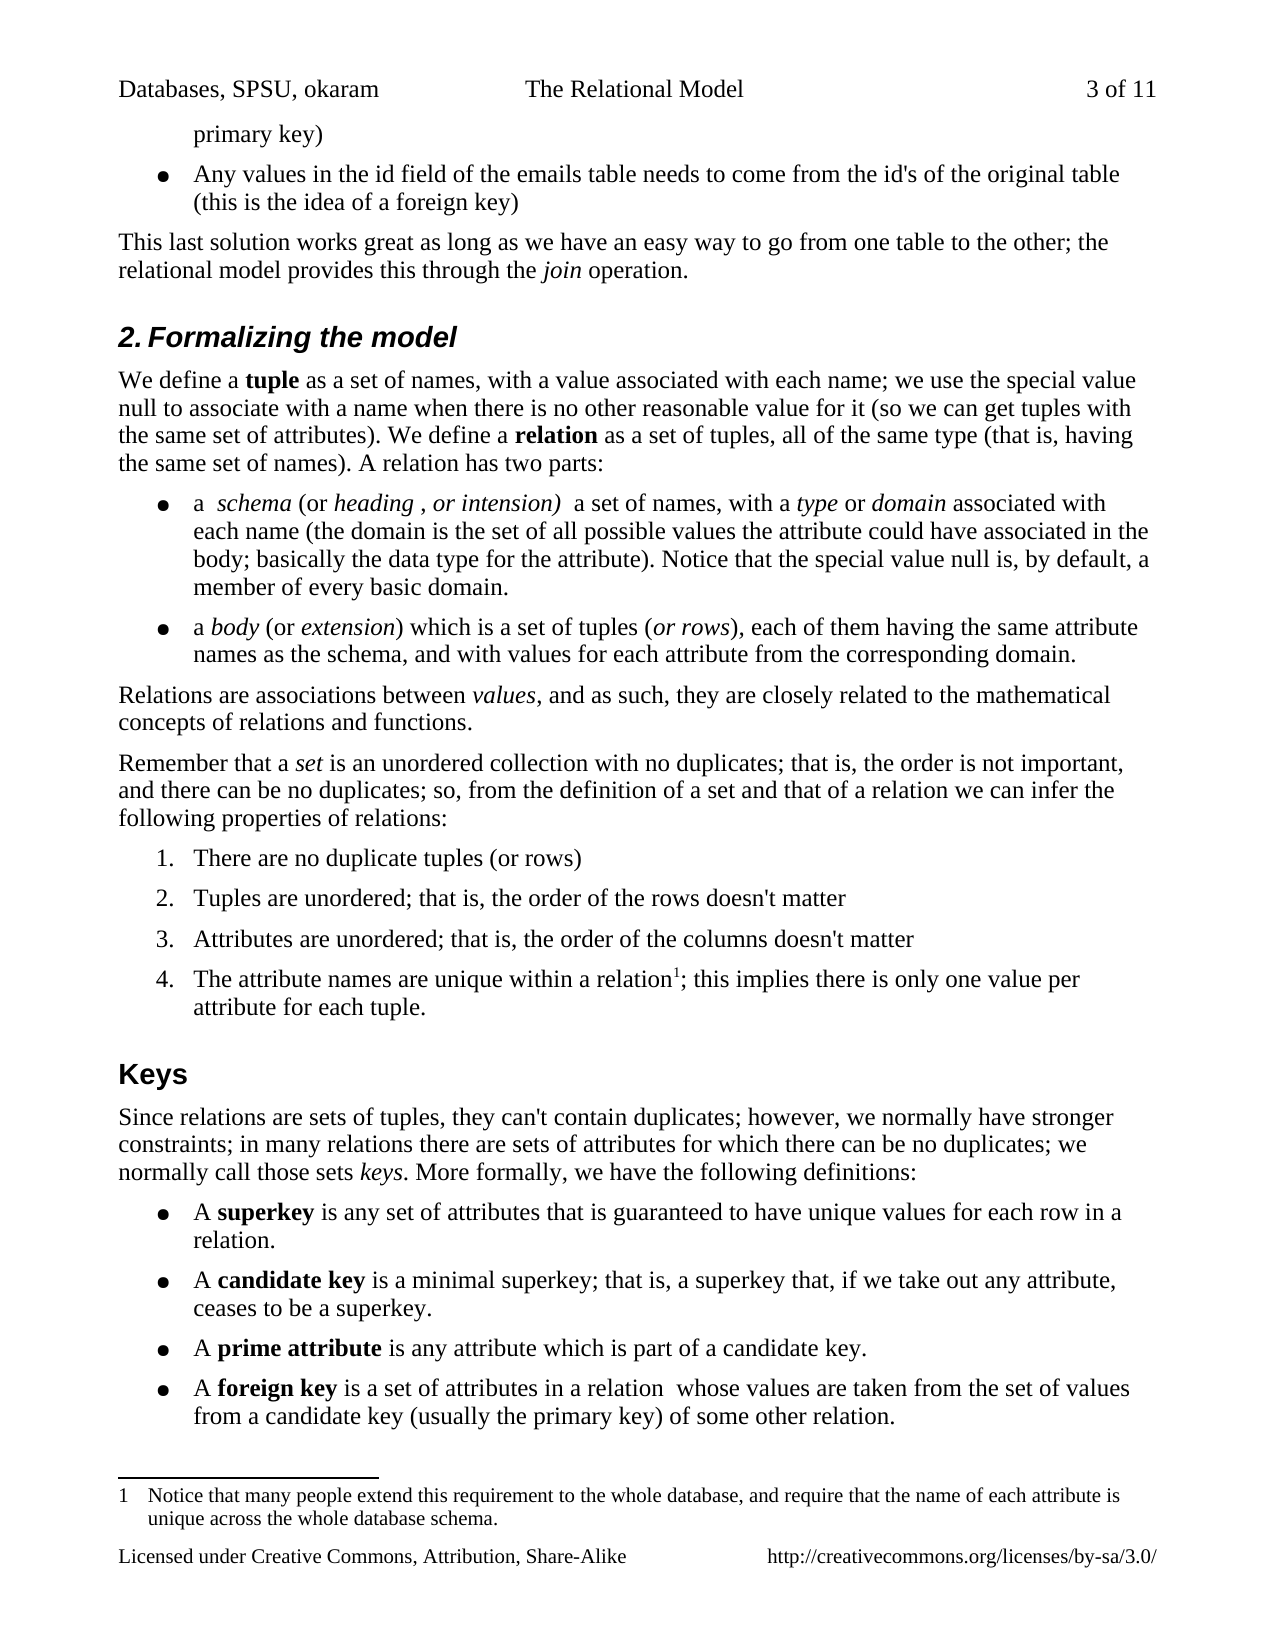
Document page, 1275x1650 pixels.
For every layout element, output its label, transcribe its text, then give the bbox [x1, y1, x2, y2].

list a body (or extension) which is a set of tuples (or rows), each of them having the same attribute names as the schema, and with values for each attribute from the corresponding domain. [156, 613, 1157, 668]
list A candidate key is a minimal superkey; that is, a superkey that, if we take out any attribute, ceases to be a superkey. [156, 1266, 1157, 1322]
text We define a tuple as a set of names, with a value associated with each name; we use the special value null to associate with a name when there is no other reasonable value for it (so we can get tuples with the same set of attributes). We define a relation as a set of tuples, all of the same type (that is, having the same set of names). A relation has two parts: [118, 366, 1157, 477]
list Tuples are unordered; that is, the order of the rows doesn't matter [156, 884, 1157, 912]
list Attributes are unordered; that is, the order of the columns doesn't matter [156, 925, 1157, 952]
text Remember that a set is an unordered collection with no duplicates; that is, the order is not important, and there can be no duplicates; so, from the definition of a set and that of a relation we can infer the following properties of relations: [118, 749, 1157, 832]
list A superkey is any set of attributes that is guaranteed to have unique values for each row in a relation. [156, 1198, 1157, 1254]
text Relations are associations between values, and as such, they are closely related to the mathematical concepts of relations and functions. [118, 681, 1157, 736]
subtitle Keys [118, 1058, 1157, 1090]
list The attribute names are unique within a relation; this implies there is only one value per attribute for each tuple. [156, 965, 1157, 1020]
list Any values in the id field of the emails table needs to come from the id's of the original table (this is the idea of a foreign key) [156, 160, 1157, 216]
list primary key) [156, 120, 1157, 148]
text This last solution works great as long as we have an easy way to go from one table to the other; the relational model provides this through the join operation. [118, 228, 1157, 283]
list Notice that many people extend this requirement to the whole database, and require that the name of each attribute is unique across the whole database schema. [118, 1484, 1157, 1530]
subtitle Formalizing the model [118, 321, 1157, 354]
list A foreign key is a set of attributes in a relation whose values are taken from the set of values from a candidate key (usually the primary key) of some other relation. [156, 1374, 1157, 1430]
text Since relations are sets of tuples, they can't contain duplicates; however, we normally have stronger constraints; in many relations there are sets of attributes for which there can be no duplicates; we normally call those sets keys. More formally, we have the following definitions: [118, 1103, 1157, 1186]
list A prime attribute is any attribute which is part of a candidate key. [156, 1334, 1157, 1362]
list a schema (or heading , or intension) a set of names, with a type or domain associated with each name (the domain is the set of all possible values the attribute could have associated in the body; basically the data type for the attribute). Notice that the special value null is, by default, a member of every basic domain. [156, 489, 1157, 600]
list There are no duplicate tuples (or rows) [156, 844, 1157, 872]
